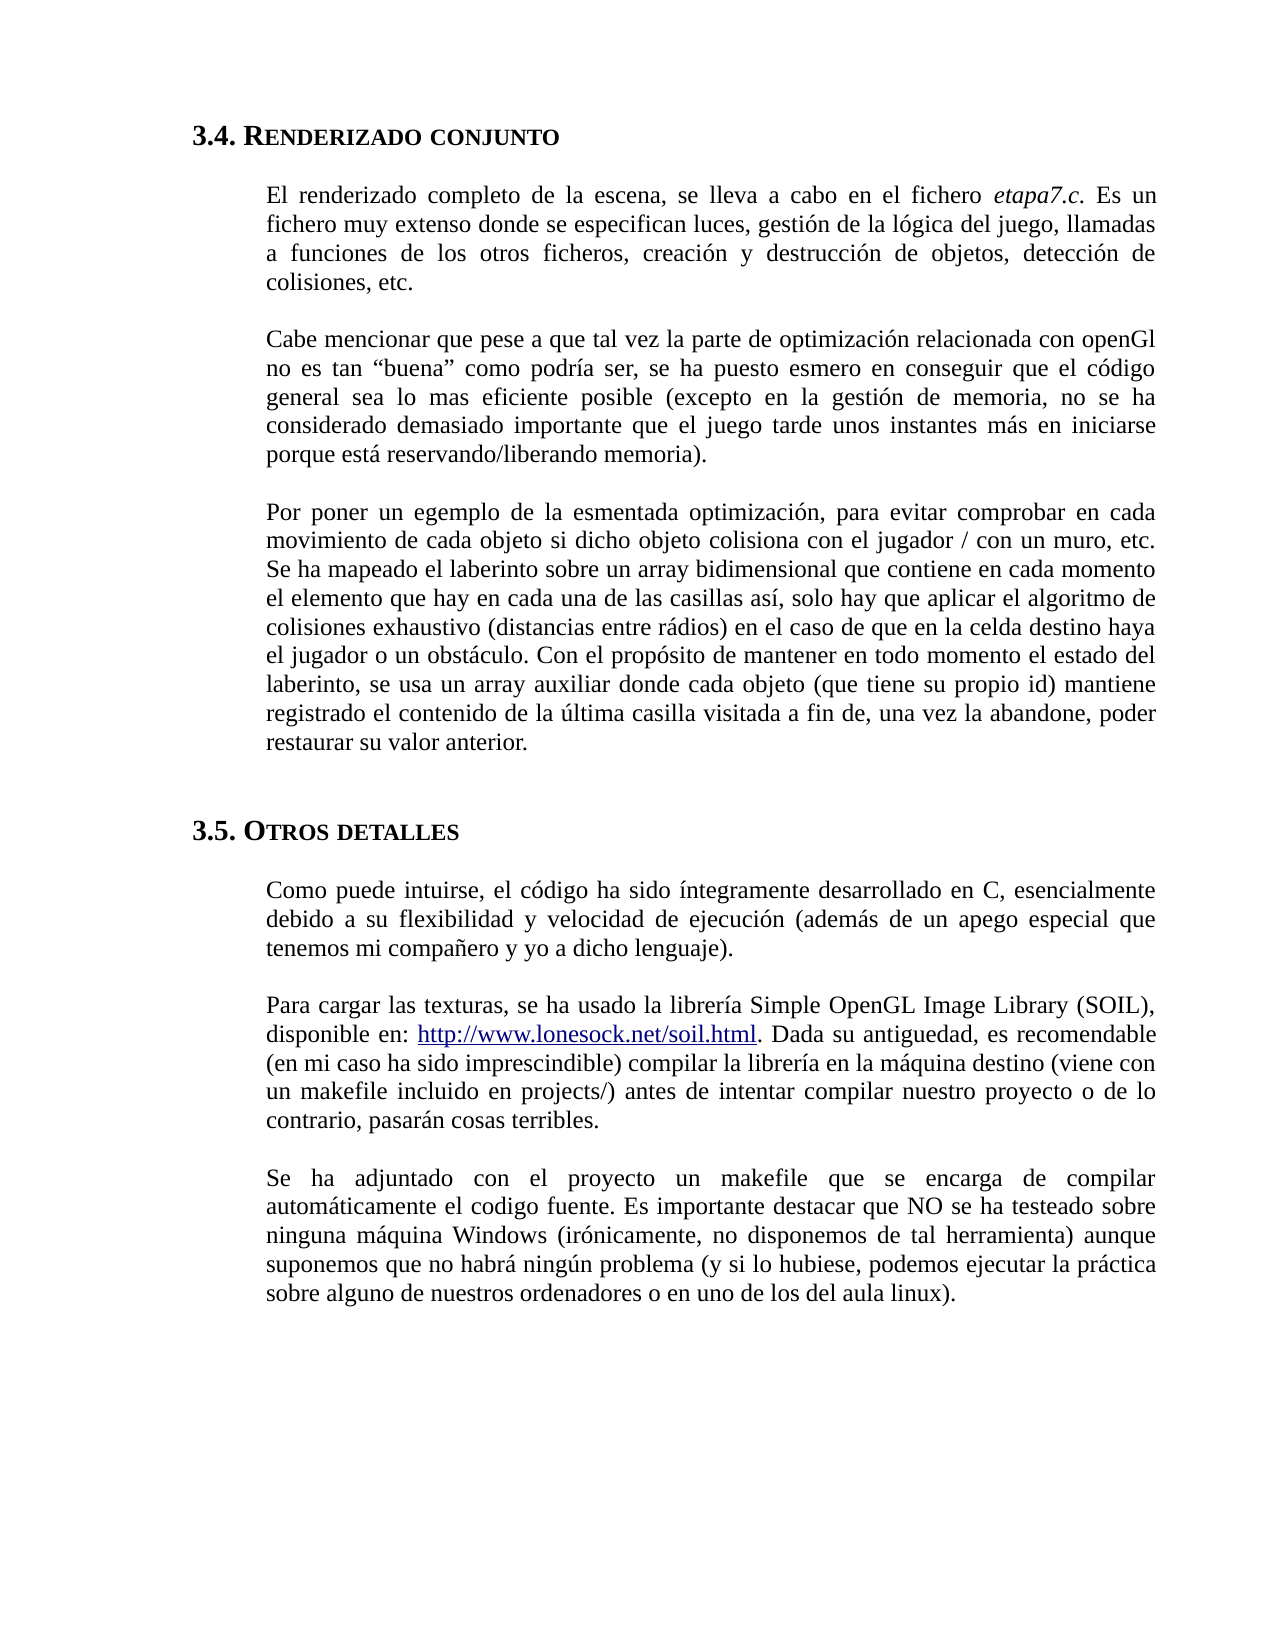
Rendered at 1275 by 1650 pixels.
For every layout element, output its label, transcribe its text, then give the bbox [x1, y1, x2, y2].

text Cabe mencionar que pese a que tal vez la parte de optimización relacionada con openGl no es tan “buena” como podría ser, se ha puesto esmero en conseguir que el código general sea lo mas eficiente posible (excepto en la gestión de memoria, no se ha considerado demasiado importante que el juego tarde unos instantes más en iniciarse porque está reservando/liberando memoria). [266, 324, 1157, 468]
text Como puede intuirse, el código ha sido íntegramente desarrollado en C, esencialmente debido a su flexibilidad y velocidad de ejecución (además de un apego especial que tenemos mi compañero y yo a dicho lenguaje). [266, 875, 1157, 961]
text 3.5. Otros detalles [192, 813, 1157, 846]
text Se ha adjuntado con el proyecto un makefile que se encarga de compilar automáticamente el codigo fuente. Es importante destacar que NO se ha testeado sobre ninguna máquina Windows (irónicamente, no disponemos de tal herramienta) aunque suponemos que no habrá ningún problema (y si lo hubiese, podemos ejecutar la práctica sobre alguno de nuestros ordenadores o en uno de los del aula linux). [266, 1163, 1157, 1306]
text Para cargar las texturas, se ha usado la librería Simple OpenGL Image Library (SOIL), disponible en: http://www.lonesock.net/soil.html. Dada su antiguedad, es recomendable (en mi caso ha sido imprescindible) compilar la librería en la máquina destino (viene con un makefile incluido en projects/) antes de intentar compilar nuestro proyecto o de lo contrario, pasarán cosas terribles. [266, 990, 1157, 1134]
text 3.4. Renderizado conjunto [192, 118, 1157, 152]
text El renderizado completo de la escena, se lleva a cabo en el fichero etapa7.c. Es un fichero muy extenso donde se especifican luces, gestión de la lógica del juego, llamadas a funciones de los otros ficheros, creación y destrucción de objetos, detección de colisiones, etc. [266, 180, 1157, 295]
text Por poner un egemplo de la esmentada optimización, para evitar comprobar en cada movimiento de cada objeto si dicho objeto colisiona con el jugador / con un muro, etc. Se ha mapeado el laberinto sobre un array bidimensional que contiene en cada momento el elemento que hay en cada una de las casillas así, solo hay que aplicar el algoritmo de colisiones exhaustivo (distancias entre rádios) en el caso de que en la celda destino haya el jugador o un obstáculo. Con el propósito de mantener en todo momento el estado del laberinto, se usa un array auxiliar donde cada objeto (que tiene su propio id) mantiene registrado el contenido de la última casilla visitada a fin de, una vez la abandone, poder restaurar su valor anterior. [266, 497, 1157, 755]
